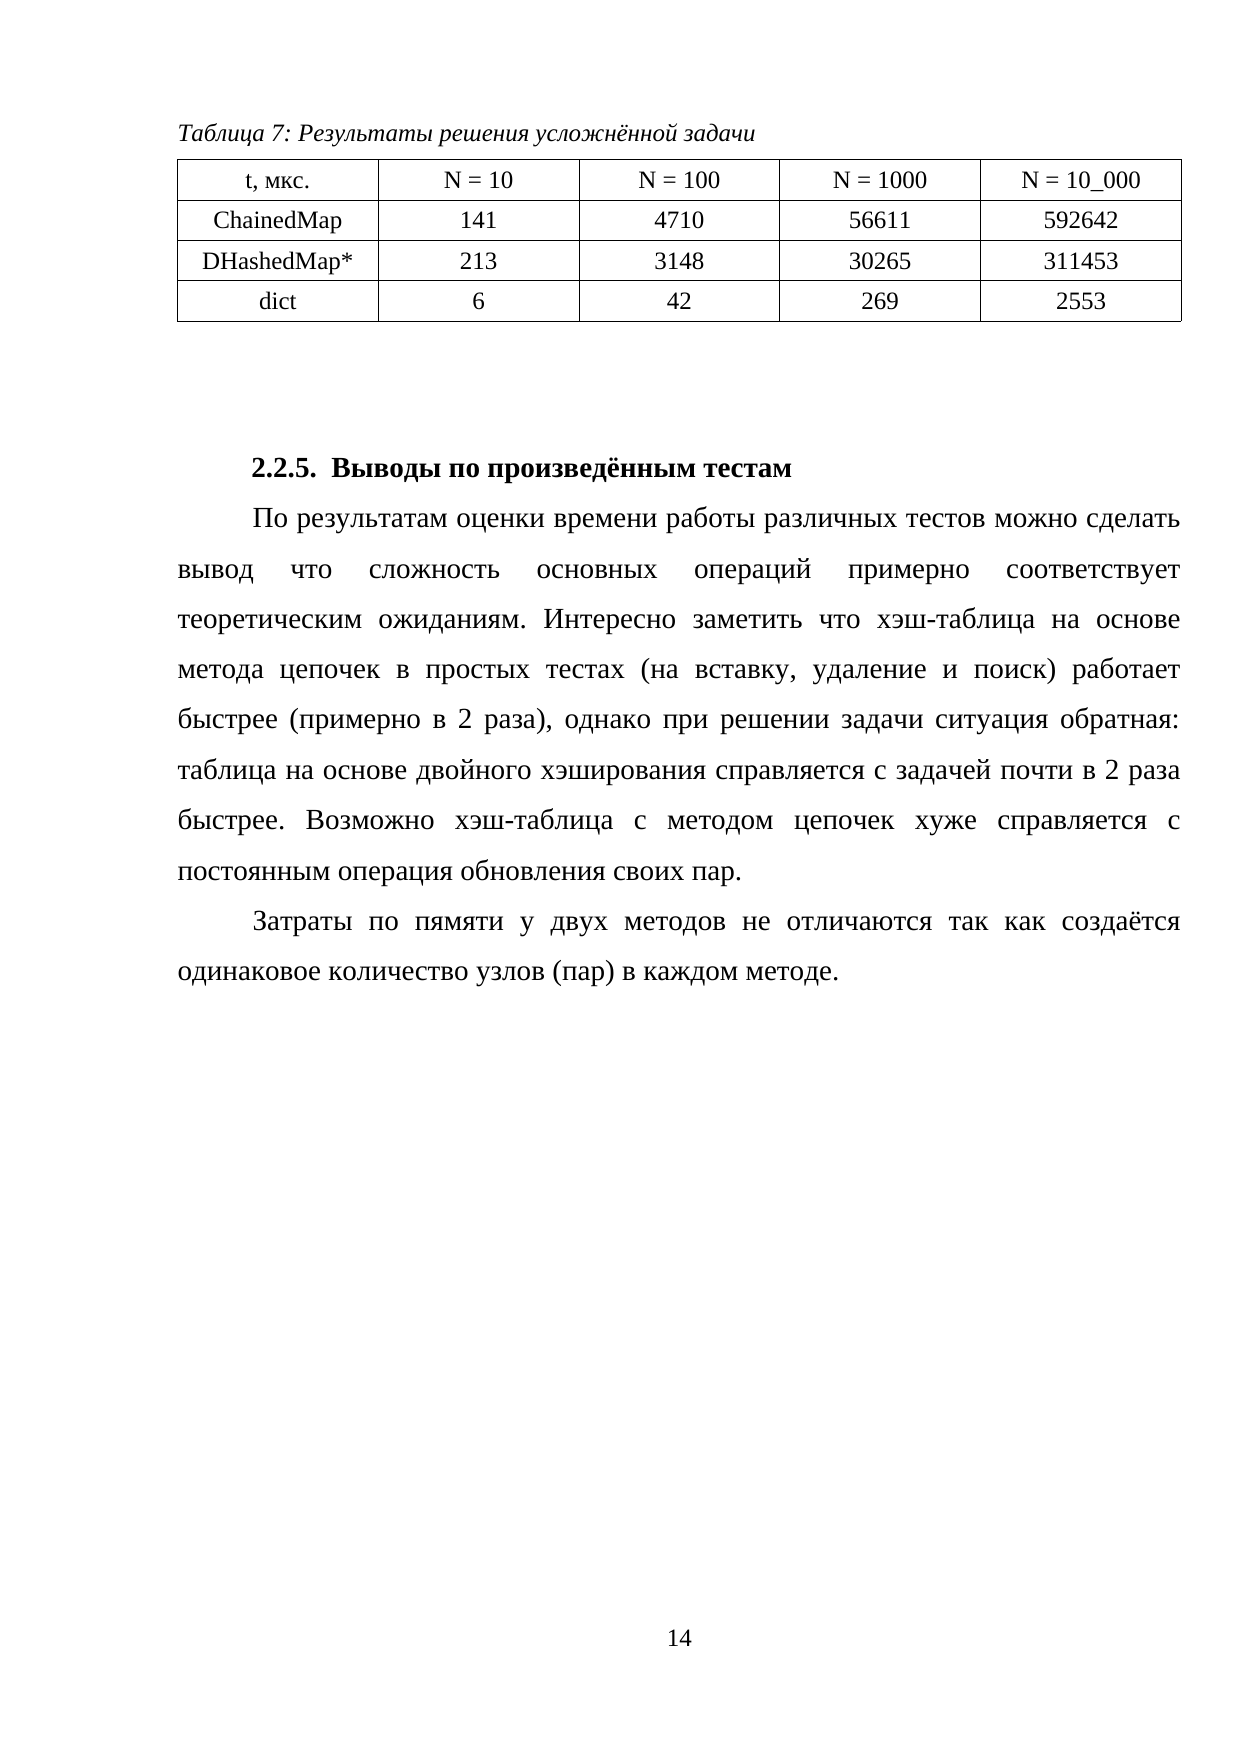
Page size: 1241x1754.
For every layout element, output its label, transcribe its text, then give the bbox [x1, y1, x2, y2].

table_cell 592642 [981, 201, 1181, 240]
table_header N = 1000 [780, 160, 980, 200]
table_cell 311453 [981, 241, 1181, 280]
table_header N = 100 [580, 160, 779, 200]
text 2.2.5. Выводы по произведённым тестам [177, 450, 1181, 484]
text По результатам оценки времени работы различных тестов можно сделать вывод что сложность основных операций примерно соответствует теоретическим ожиданиям. Интересно заметить что хэш-таблица на основе метода цепочек в простых тестах (на вставку, удаление и поиск) работает быстрее (примерно в 2 раза), однако при решении задачи ситуация обратная: таблица на основе двойного хэширования справляется с задачей почти в 2 раза быстрее. Возможно хэш-таблица с методом цепочек хуже справляется с постоянным операция обновления своих пар. [177, 500, 1181, 886]
table_header t, мкс. [178, 160, 378, 200]
table_cell 141 [379, 201, 579, 240]
table_cell 42 [580, 281, 779, 321]
table_cell 3148 [580, 241, 779, 280]
table_cell 2553 [981, 281, 1181, 321]
table_cell 269 [780, 281, 980, 321]
table_cell 213 [379, 241, 579, 280]
table_cell dict [178, 281, 378, 321]
table_header N = 10 [379, 160, 579, 200]
table_cell 56611 [780, 201, 980, 240]
table_cell 6 [379, 281, 579, 321]
table_cell 4710 [580, 201, 779, 240]
table_header N = 10_000 [981, 160, 1181, 200]
table_cell DHashedMap* [178, 241, 378, 280]
text Таблица 7: Результаты решения усложнённой задачи [177, 118, 1181, 147]
text Затраты по пямяти у двух методов не отличаются так как создаётся одинаковое количество узлов (пар) в каждом методе. [177, 903, 1181, 987]
table_cell ChainedMap [178, 201, 378, 240]
table_cell 30265 [780, 241, 980, 280]
